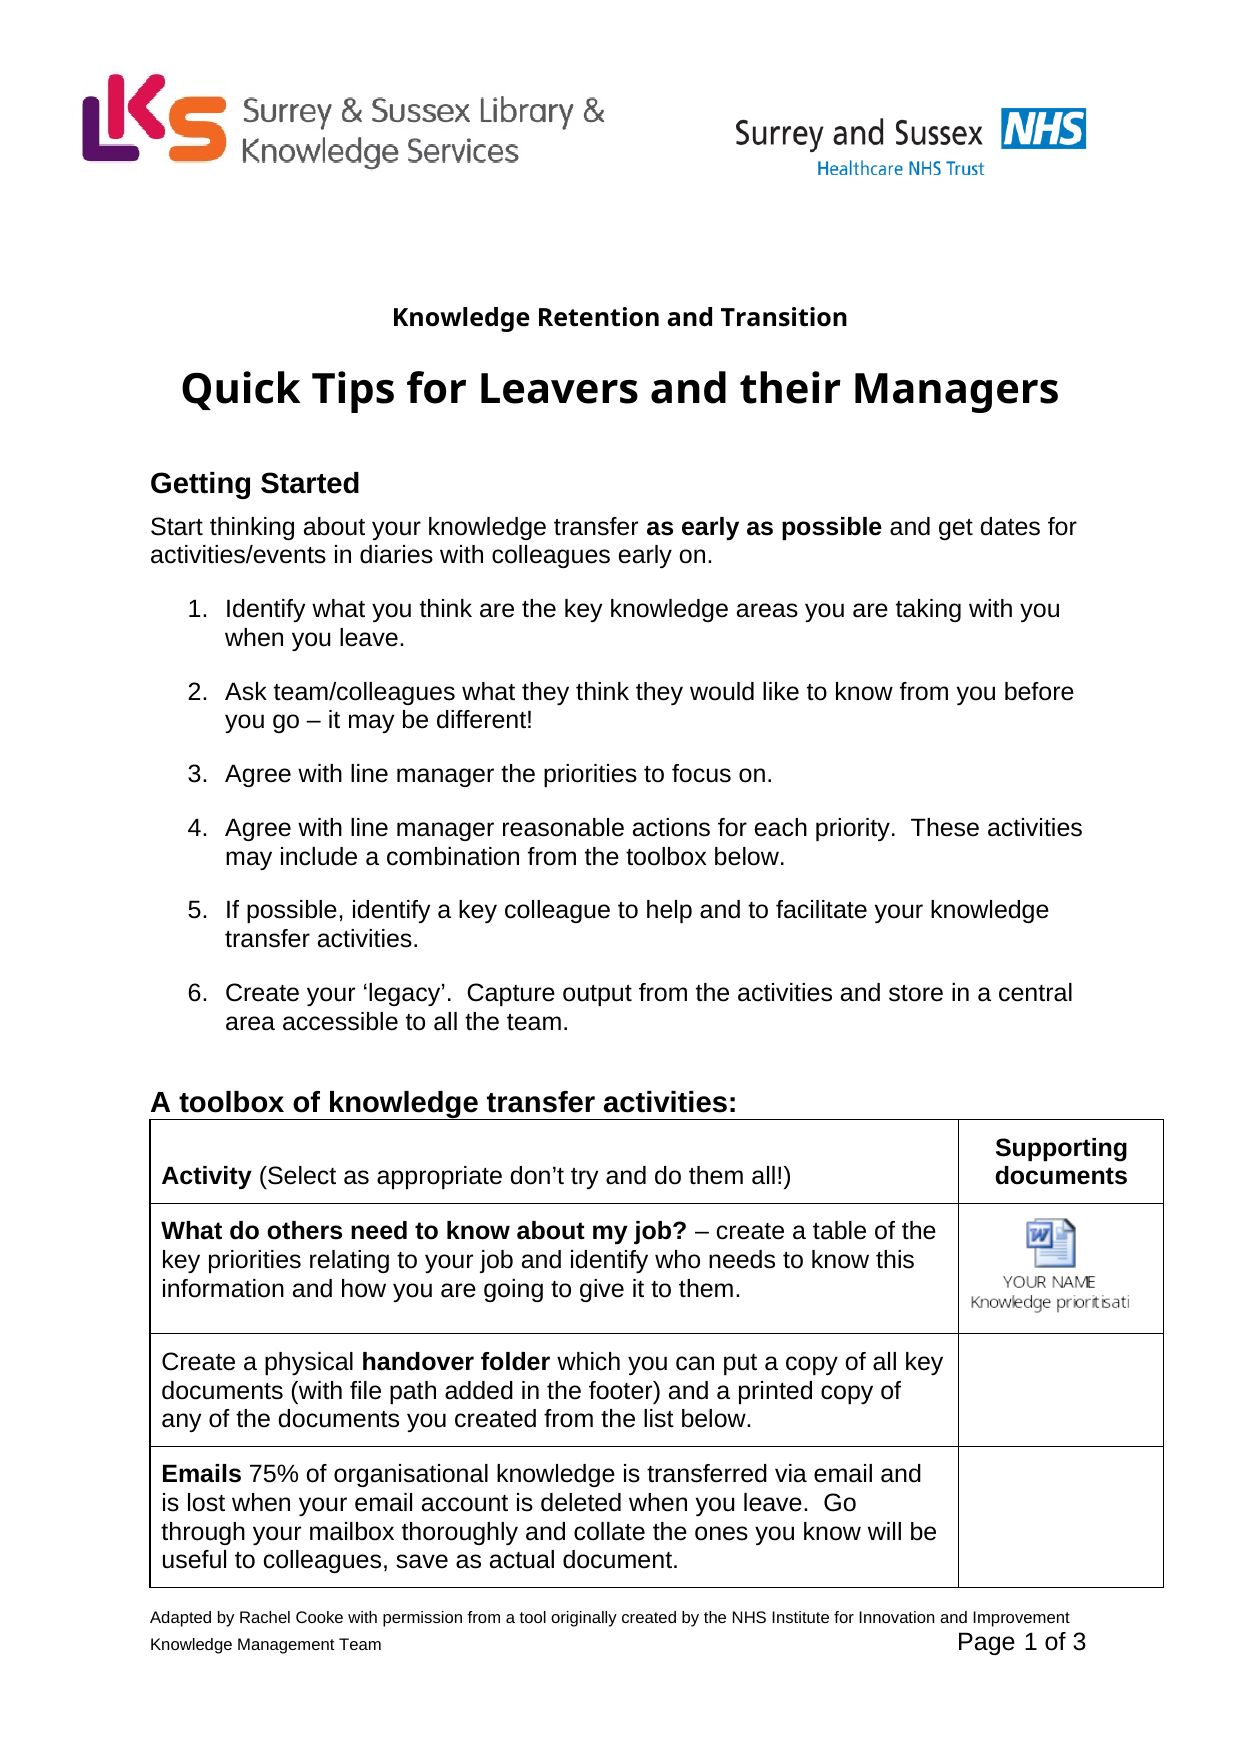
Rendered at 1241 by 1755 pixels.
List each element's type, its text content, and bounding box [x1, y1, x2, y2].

list Ask team/colleagues what they think they would like to know from you before you go – it may be different! [187, 677, 1090, 734]
text Knowledge Retention and Transition [150, 300, 1090, 334]
list If possible, identify a key colleague to help and to facilitate your knowledge transfer activities. [187, 896, 1090, 953]
list Agree with line manager reasonable actions for each priority. These activities may include a combination from the toolbox below. [187, 813, 1090, 871]
table_cell Create a physical handover folder which you can put a copy of all key documents (with file path added in the footer) and a printed copy of any of the documents you created from the list below. [151, 1334, 958, 1446]
table_header Activity (Select as appropriate don’t try and do them all!) [151, 1120, 958, 1203]
text Quick Tips for Leavers and their Managers [150, 359, 1090, 416]
table_header Supporting documents [959, 1120, 1163, 1203]
table_cell [959, 1204, 1163, 1333]
list Identify what you think are the key knowledge areas you are taking with you when you leave. [187, 594, 1090, 652]
table_cell Emails 75% of organisational knowledge is transferred via email and is lost when your email account is deleted when you leave. Go through your mailbox thoroughly and collate the ones you know will be useful to colleagues, save as actual document. [151, 1447, 958, 1587]
text Getting Started [150, 466, 1090, 499]
list Create your ‘legacy’. Capture output from the activities and store in a central area accessible to all the team. [187, 978, 1090, 1036]
table_cell What do others need to know about my job? – create a table of the key priorities relating to your job and identify who needs to know this information and how you are going to give it to them. [151, 1204, 958, 1333]
table_cell [959, 1447, 1163, 1587]
list Agree with line manager the priorities to focus on. [187, 759, 1090, 788]
table_cell [959, 1334, 1163, 1446]
text Start thinking about your knowledge transfer as early as possible and get dates for activities/events in diaries with colleagues early on. [150, 512, 1090, 569]
text A toolbox of knowledge transfer activities: [150, 1086, 1090, 1119]
